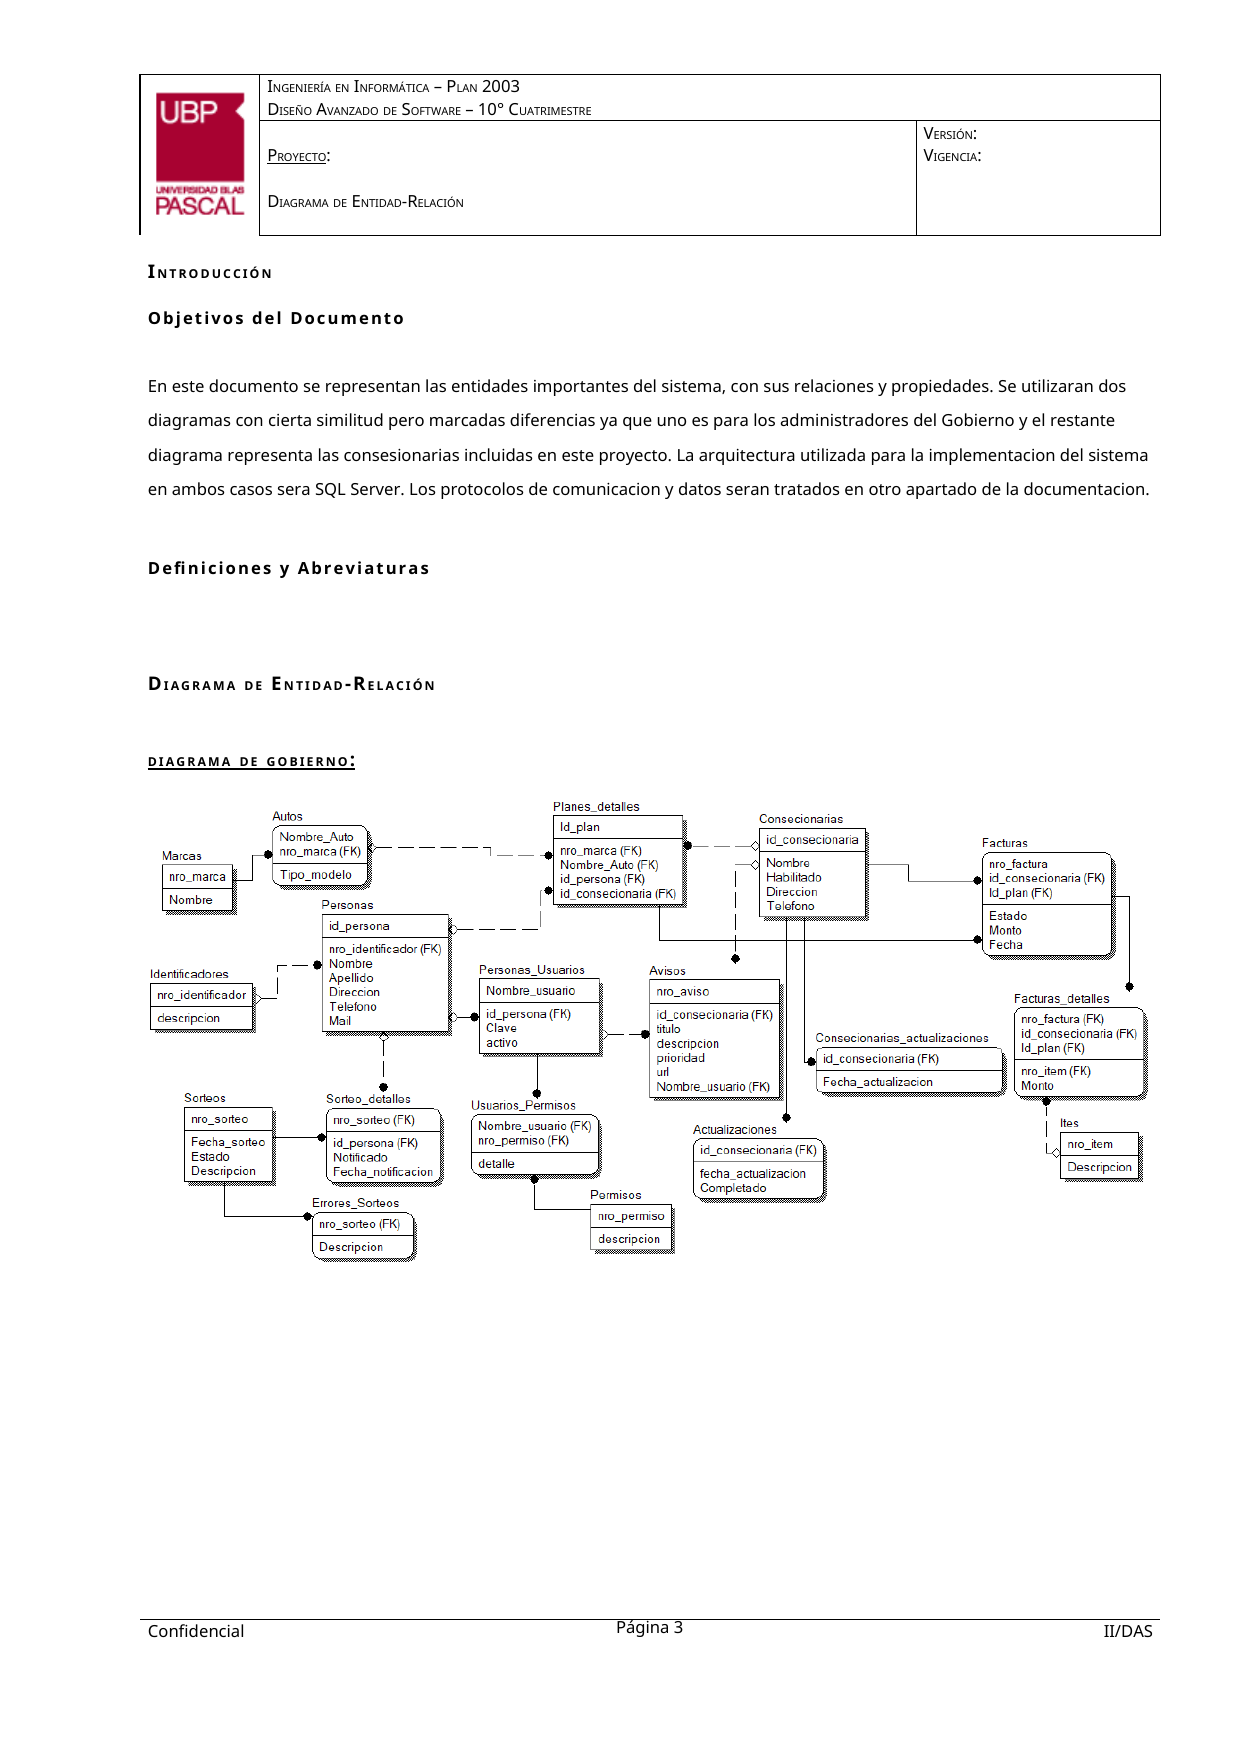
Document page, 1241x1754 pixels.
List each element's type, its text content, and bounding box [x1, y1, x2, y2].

subtitle Diagrama de Entidad-Relación [148, 670, 1152, 696]
subtitle diagrama de gobierno: [148, 747, 1152, 772]
text En este documento se representan las entidades importantes del sistema, con sus relaciones y propiedades. Se utilizaran dos diagramas con cierta similitud pero marcadas diferencias ya que uno es para los administradores del Gobierno y el restante diagrama representa las consesionarias incluidas en este proyecto. La arquitectura utilizada para la implementacion del sistema en ambos casos sera SQL Server. Los protocolos de comunicacion y datos seran tratados en otro apartado de la documentacion. [148, 375, 1152, 500]
subtitle Objetivos del Documento [148, 307, 1152, 329]
subtitle Introducción [148, 259, 1152, 284]
picture [155, 92, 245, 218]
subtitle Definiciones y Abreviaturas [148, 557, 1152, 579]
